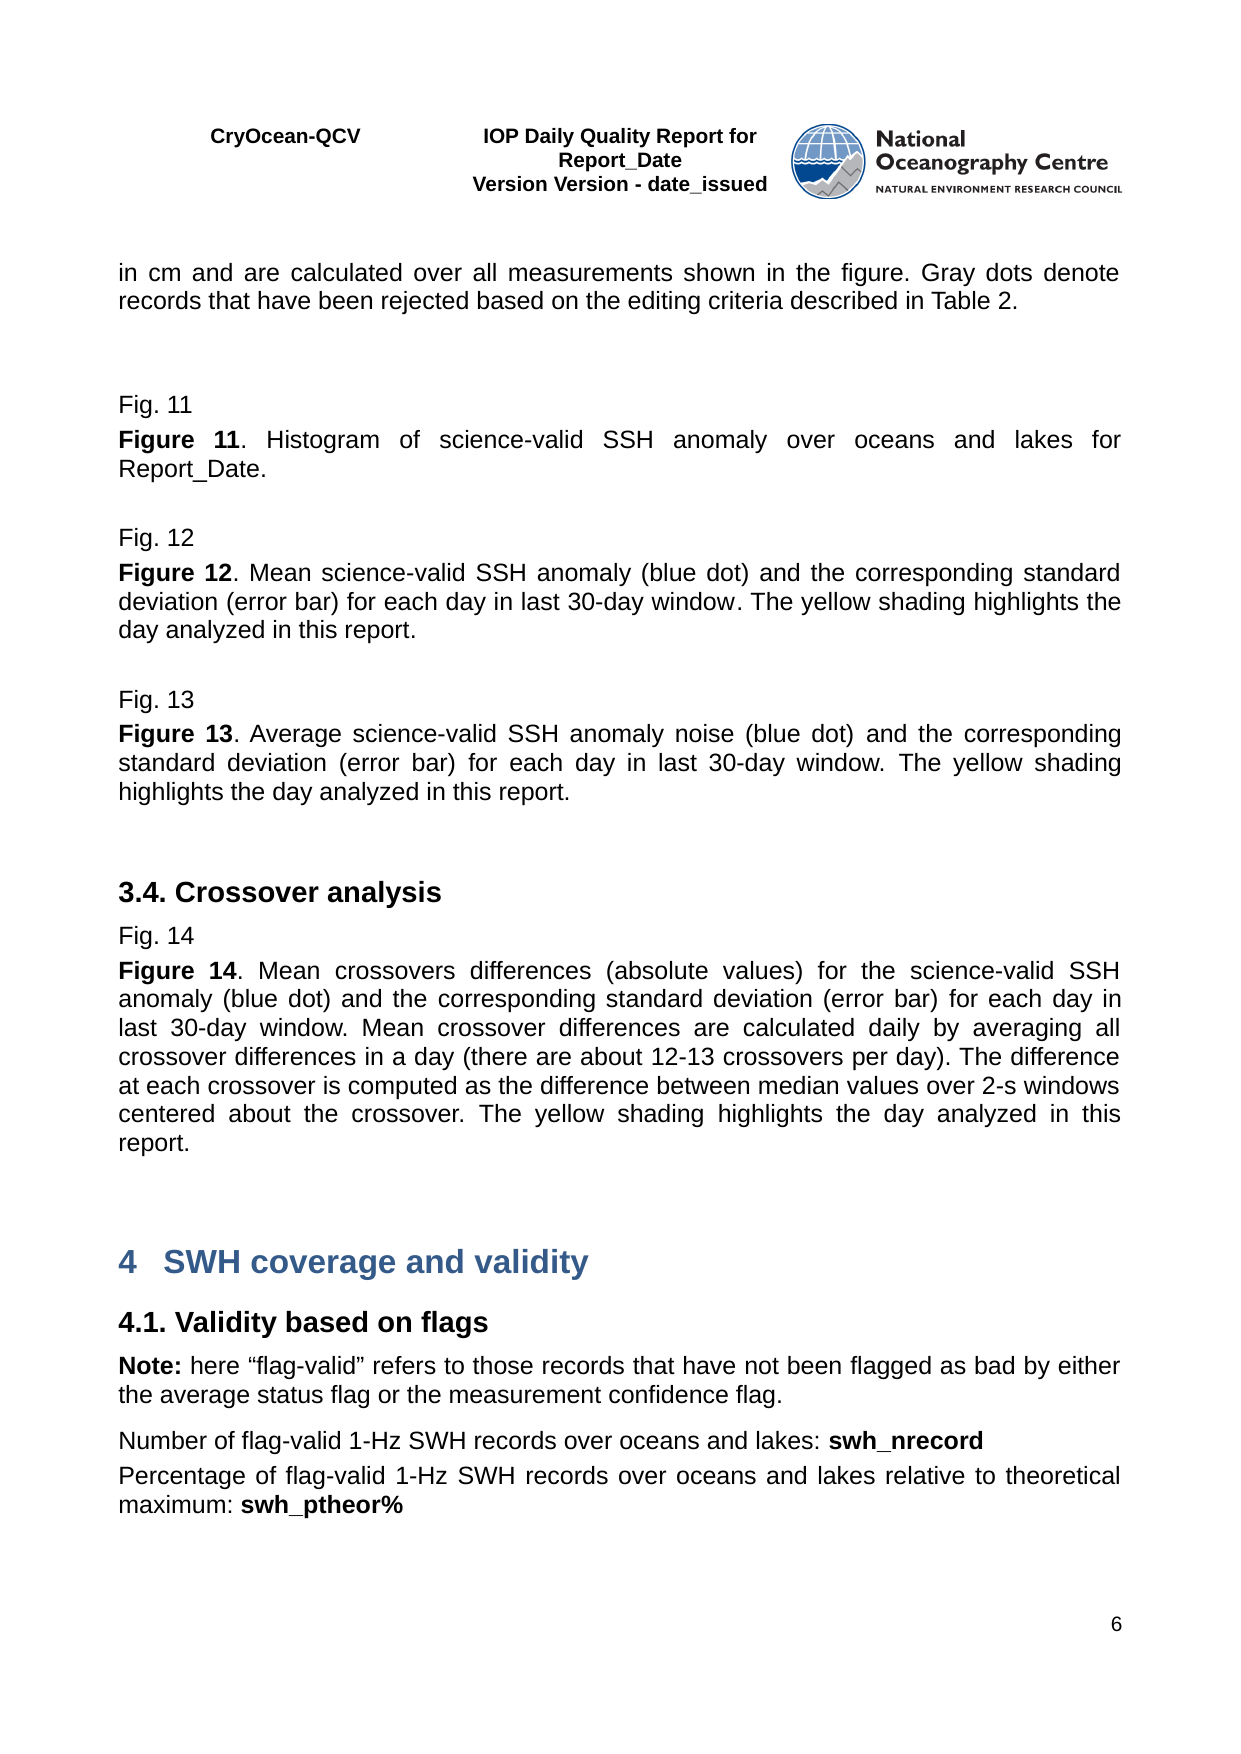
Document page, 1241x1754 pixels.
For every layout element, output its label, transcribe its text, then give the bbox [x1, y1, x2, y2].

text Fig. 11 [118, 390, 1122, 419]
text Fig. 14 [118, 921, 1122, 950]
text 4.1. Validity based on flags [118, 1305, 1122, 1339]
text in cm and are calculated over all measurements shown in the figure. Gray dots denote records that have been rejected based on the editing criteria described in Table 2. [118, 257, 1122, 315]
subtitle SWH coverage and validity [118, 1242, 1122, 1280]
text Figure 13. Average science-valid SSH anomaly noise (blue dot) and the corresponding standard deviation (error bar) for each day in last 30-day window. The yellow shading highlights the day analyzed in this report. [118, 719, 1122, 806]
text Figure 14. Mean crossovers differences (absolute values) for the science-valid SSH anomaly (blue dot) and the corresponding standard deviation (error bar) for each day in last 30-day window. Mean crossover differences are calculated daily by averaging all crossover differences in a day (there are about 12-13 crossovers per day). The difference at each crossover is computed as the difference between median values over 2-s windows centered about the crossover. The yellow shading highlights the day analyzed in this report. [118, 956, 1122, 1157]
text Note: here “flag-valid” refers to those records that have not been flagged as bad by either the average status flag or the measurement confidence flag. [118, 1351, 1122, 1409]
text Figure 11. Histogram of science-valid SSH anomaly over oceans and lakes for Report_Date. [118, 425, 1122, 482]
text Percentage of flag-valid 1-Hz SWH records over oceans and lakes relative to theoretical maximum: swh_ptheor% [118, 1461, 1122, 1518]
text 3.4. Crossover analysis [118, 875, 1122, 908]
text Fig. 12 [118, 523, 1122, 552]
text Number of flag-valid 1-Hz SWH records over oceans and lakes: swh_nrecord [118, 1426, 1122, 1455]
text Figure 12. Mean science-valid SSH anomaly (blue dot) and the corresponding standard deviation (error bar) for each day in last 30-day window. The yellow shading highlights the day analyzed in this report. [118, 558, 1122, 644]
text Fig. 13 [118, 685, 1122, 713]
